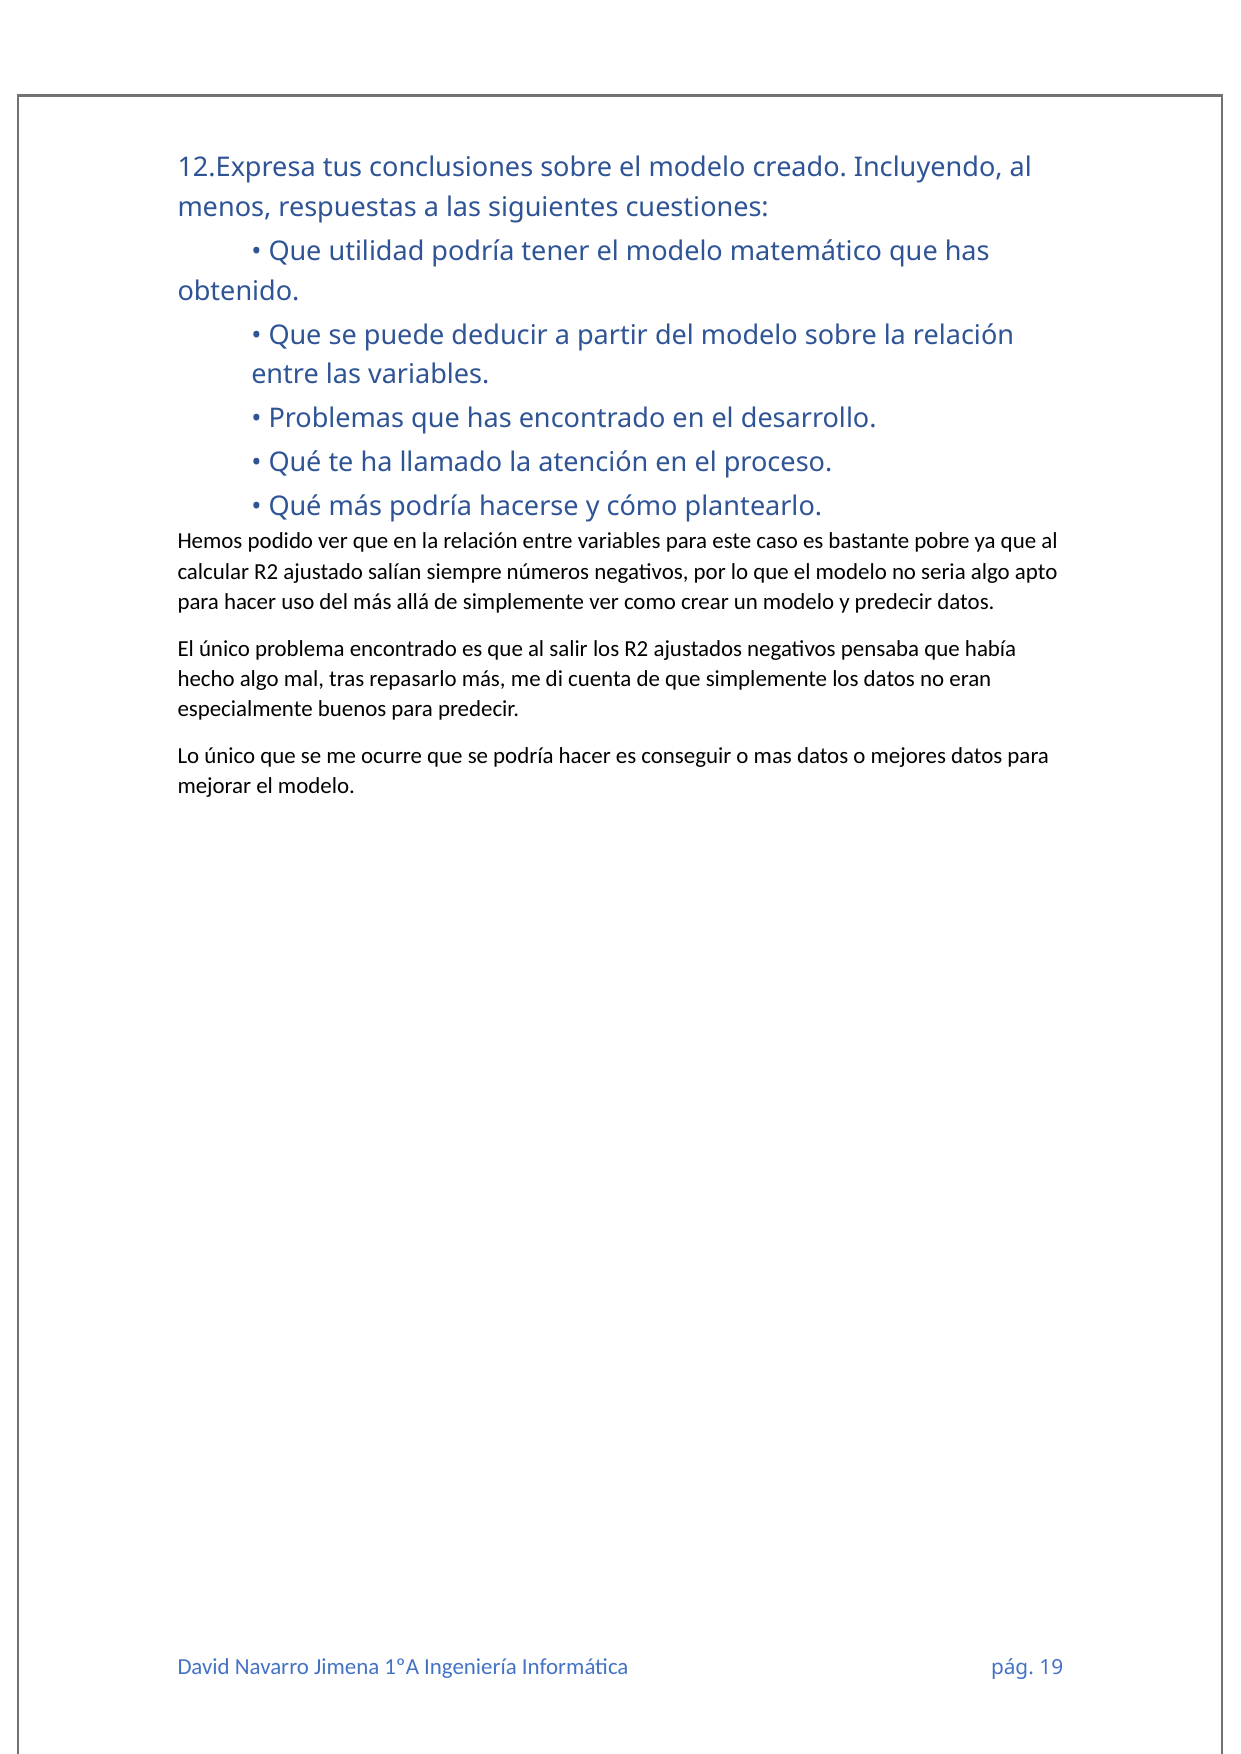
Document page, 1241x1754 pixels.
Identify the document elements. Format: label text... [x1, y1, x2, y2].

subtitle • Que utilidad podría tener el modelo matemático que has obtenido. [177, 231, 1063, 308]
text Lo único que se me ocurre que se podría hacer es conseguir o mas datos o mejores datos para mejorar el modelo. [177, 741, 1063, 799]
text Hemos podido ver que en la relación entre variables para este caso es bastante pobre ya que al calcular R2 ajustado salían siempre números negativos, por lo que el modelo no seria algo apto para hacer uso del más allá de simplemente ver como crear un modelo y predecir datos. [177, 527, 1063, 615]
subtitle • Que se puede deducir a partir del modelo sobre la relación entre las variables. [251, 315, 1063, 392]
subtitle 12.Expresa tus conclusiones sobre el modelo creado. Incluyendo, al menos, respuestas a las siguientes cuestiones: [177, 148, 1063, 224]
subtitle • Qué te ha llamado la atención en el proceso. [177, 443, 1063, 480]
text El único problema encontrado es que al salir los R2 ajustados negativos pensaba que había hecho algo mal, tras repasarlo más, me di cuenta de que simplemente los datos no eran especialmente buenos para predecir. [177, 634, 1063, 722]
subtitle • Problemas que has encontrado en el desarrollo. [251, 399, 1063, 436]
subtitle • Qué más podría hacerse y cómo plantearlo. [177, 487, 1063, 524]
